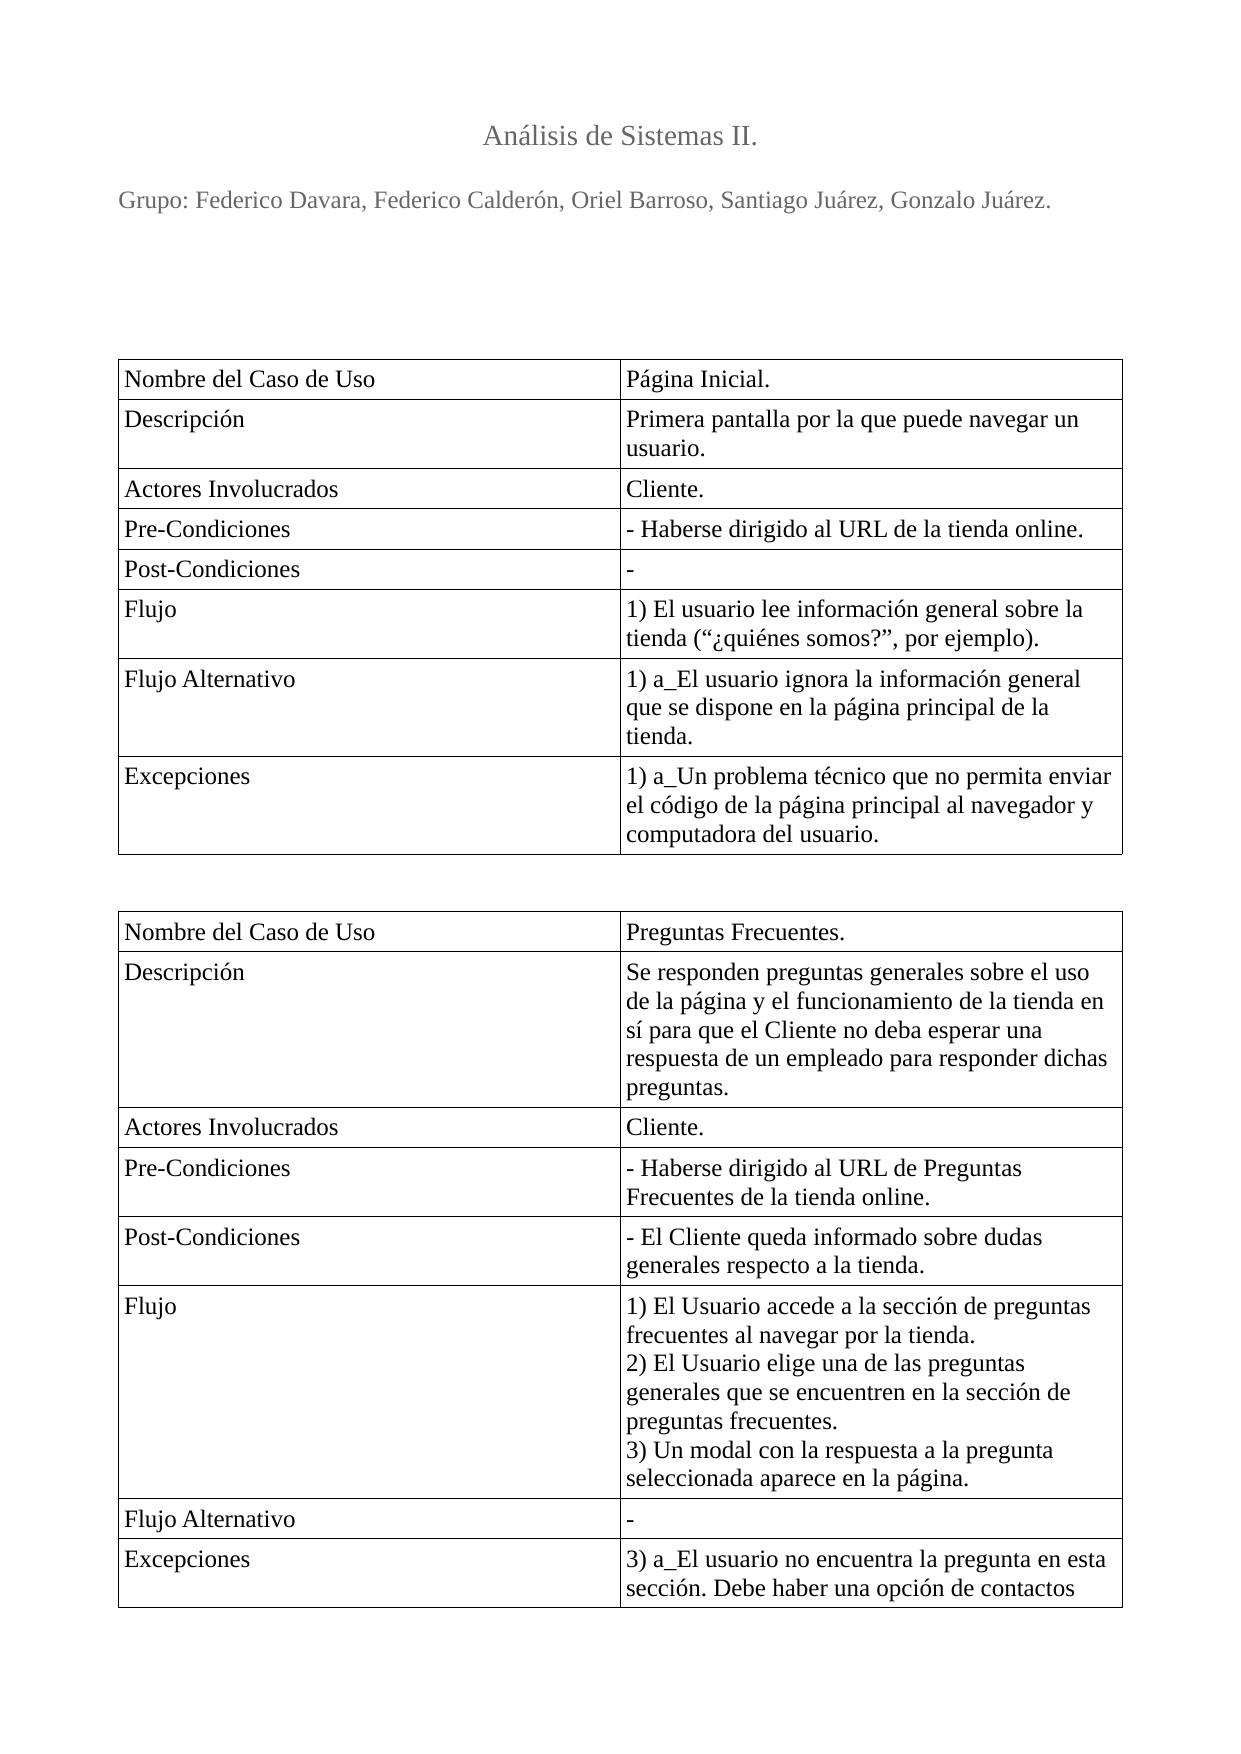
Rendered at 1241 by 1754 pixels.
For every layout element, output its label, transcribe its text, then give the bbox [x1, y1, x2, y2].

table_cell Pre-Condiciones [119, 1148, 620, 1216]
table_cell 1) a_Un problema técnico que no permita enviar el código de la página principal al navegador y computadora del usuario. [621, 757, 1122, 853]
table_cell Pre-Condiciones [119, 509, 620, 548]
table_cell Excepciones [119, 1539, 620, 1607]
table_cell Flujo [119, 1286, 620, 1498]
table_cell - El Cliente queda informado sobre dudas generales respecto a la tienda. [621, 1217, 1122, 1285]
table_cell Actores Involucrados [119, 1108, 620, 1147]
table_cell Descripción [119, 400, 620, 468]
table_cell - Haberse dirigido al URL de Preguntas Frecuentes de la tienda online. [621, 1148, 1122, 1216]
table_cell Primera pantalla por la que puede navegar un usuario. [621, 400, 1122, 468]
table_cell 1) El usuario lee información general sobre la tienda (“¿quiénes somos?”, por ejemplo). [621, 590, 1122, 658]
table_cell Cliente. [621, 1108, 1122, 1147]
table_cell - [621, 1499, 1122, 1538]
table_header Nombre del Caso de Uso [119, 360, 620, 399]
table_header Preguntas Frecuentes. [621, 912, 1122, 951]
table_cell Flujo [119, 590, 620, 658]
table_cell Descripción [119, 952, 620, 1107]
table_header Página Inicial. [621, 360, 1122, 399]
table_cell - [621, 550, 1122, 589]
table_cell Post-Condiciones [119, 550, 620, 589]
table_cell Post-Condiciones [119, 1217, 620, 1285]
table_cell 3) a_El usuario no encuentra la pregunta en esta sección. Debe haber una opción de contactos [621, 1539, 1122, 1607]
table_cell Se responden preguntas generales sobre el uso de la página y el funcionamiento de la tienda en sí para que el Cliente no deba esperar una respuesta de un empleado para responder dichas preguntas. [621, 952, 1122, 1107]
table_cell 1) El Usuario accede a la sección de preguntas frecuentes al navegar por la tienda. 2) El Usuario elige una de las preguntas generales que se encuentren en la sección de preguntas frecuentes. 3) Un modal con la respuesta a la pregunta seleccionada aparece en la página. [621, 1286, 1122, 1498]
table_cell Flujo Alternativo [119, 1499, 620, 1538]
table_header Nombre del Caso de Uso [119, 912, 620, 951]
table_cell Actores Involucrados [119, 469, 620, 508]
table_cell Excepciones [119, 757, 620, 853]
table_cell 1) a_El usuario ignora la información general que se dispone en la página principal de la tienda. [621, 659, 1122, 756]
table_cell - Haberse dirigido al URL de la tienda online. [621, 509, 1122, 548]
table_cell Cliente. [621, 469, 1122, 508]
table_cell Flujo Alternativo [119, 659, 620, 756]
